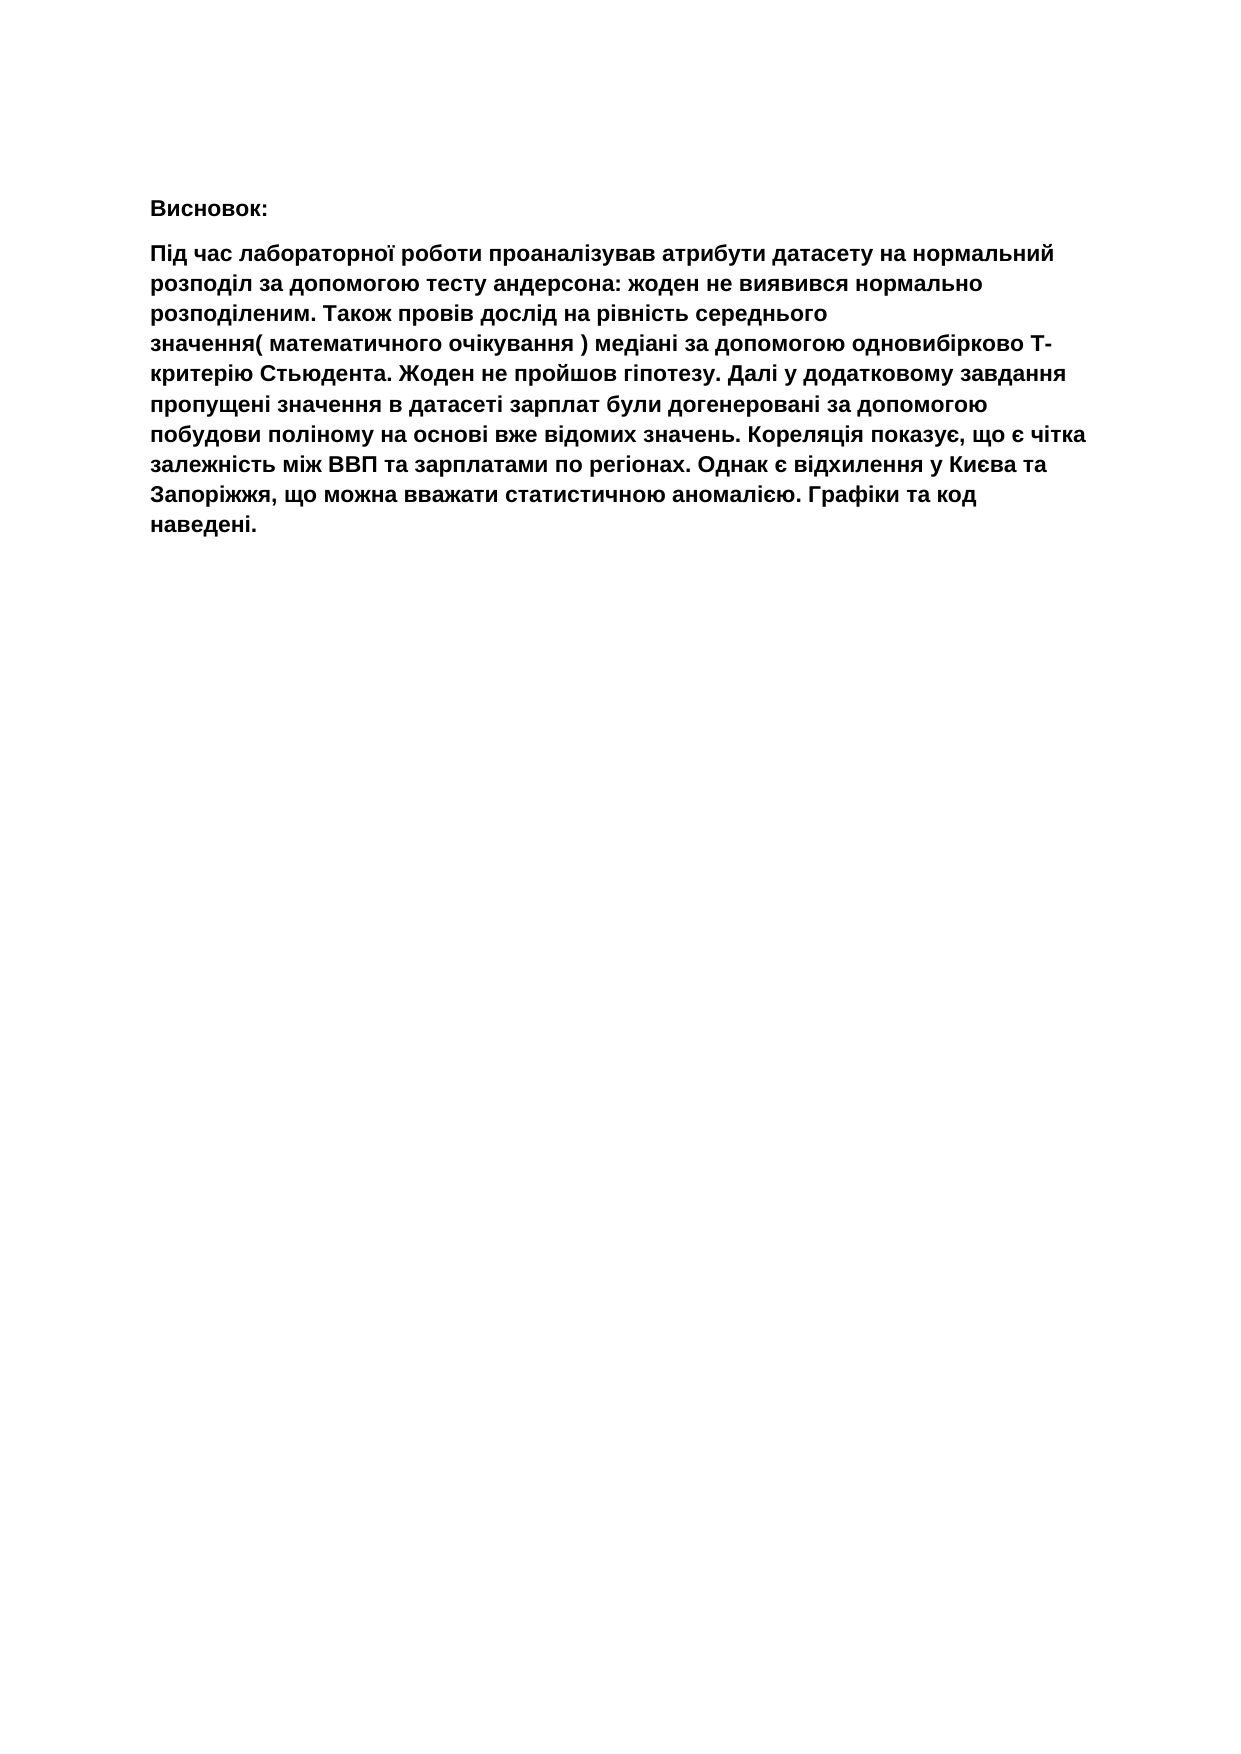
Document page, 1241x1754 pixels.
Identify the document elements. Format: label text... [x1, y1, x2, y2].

text Висновок: [150, 195, 1090, 221]
text Під час лабораторної роботи проаналізував атрибути датасету на нормальний розподіл за допомогою тесту андерсона: жоден не виявився нормально розподіленим. Також провів дослід на рівність середнього значення( математичного очікування ) медіані за допомогою одновибірково Т-критерію Стьюдента. Жоден не пройшов гіпотезу. Далі у додатковому завдання пропущені значення в датасеті зарплат були догенеровані за допомогою побудови поліному на основі вже відомих значень. Кореляція показує, що є чітка залежність між ВВП та зарплатами по регіонах. Однак є відхилення у Києва та Запоріжжя, що можна вважати статистичною аномалією. Графіки та код наведені. [150, 239, 1090, 538]
